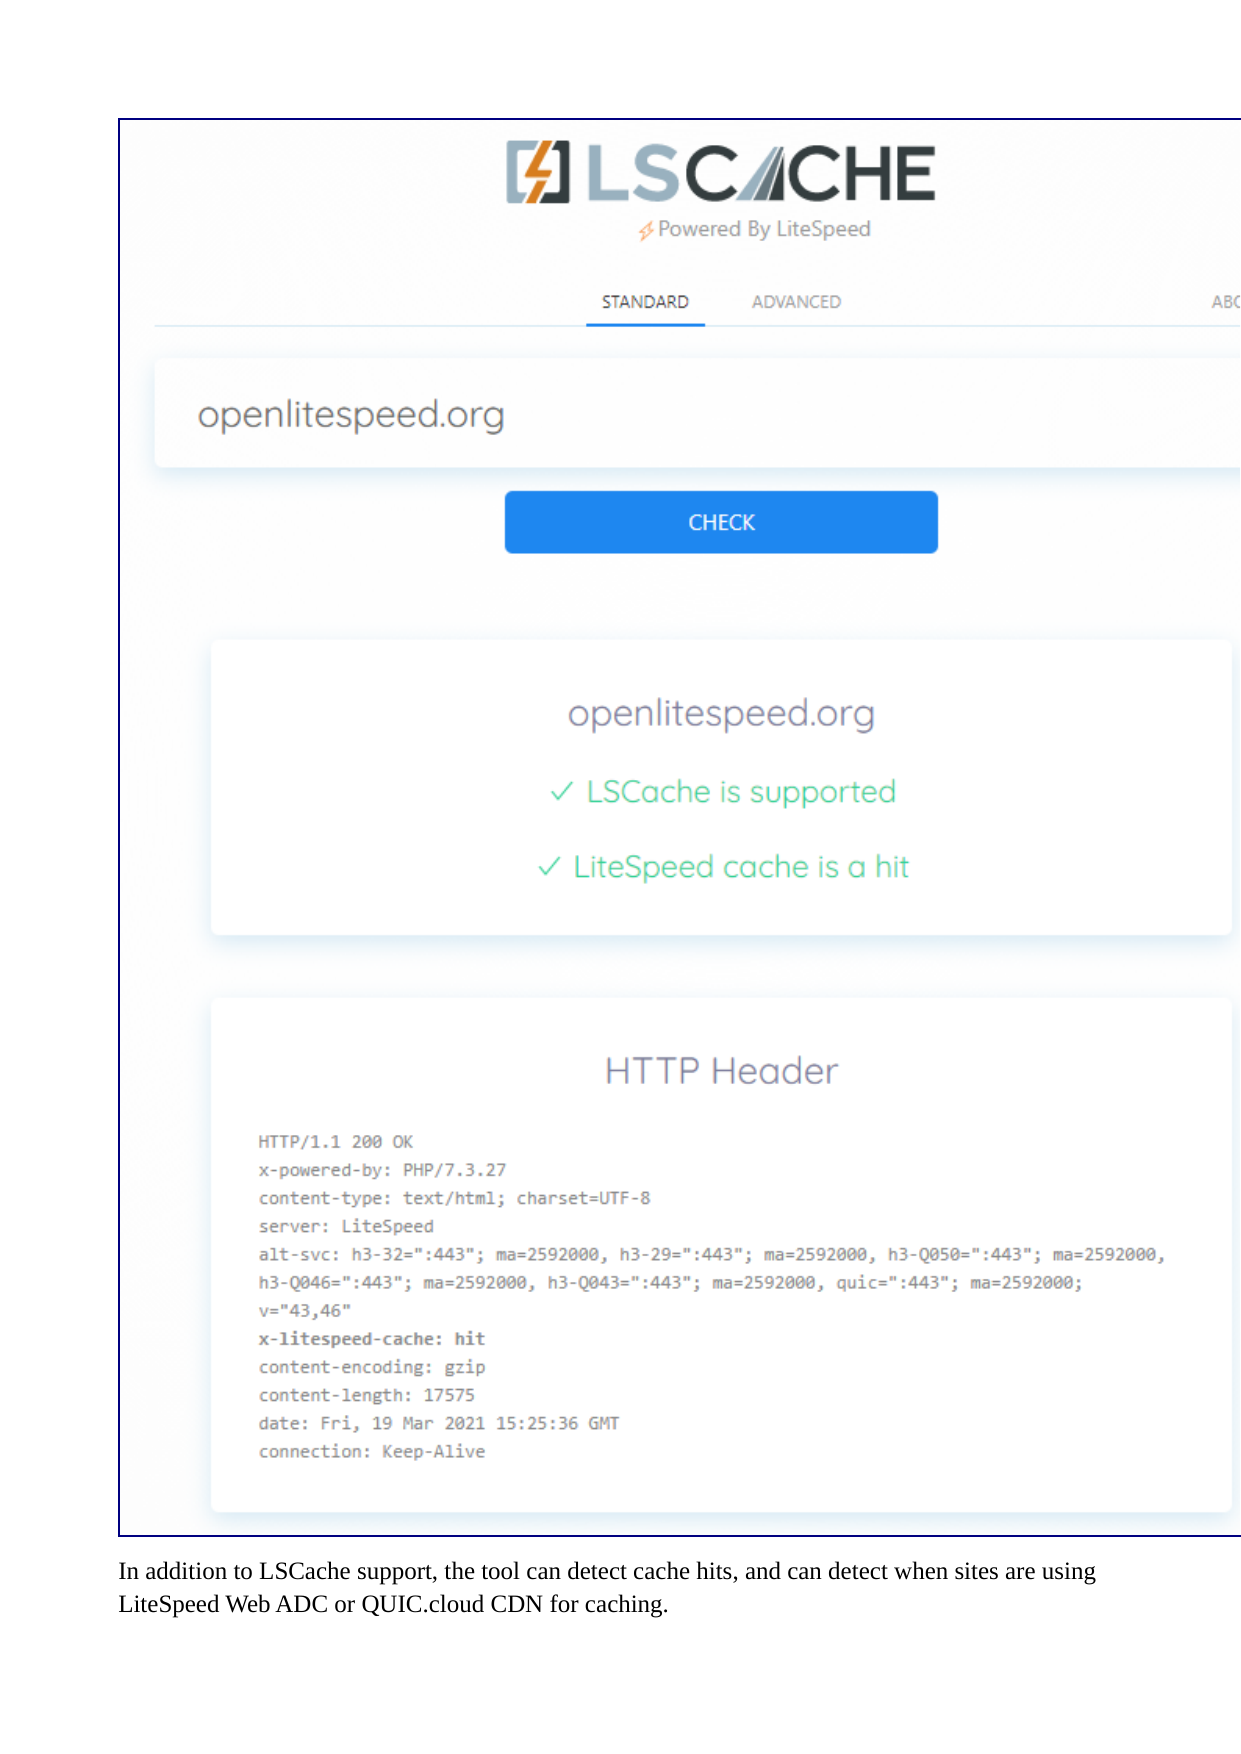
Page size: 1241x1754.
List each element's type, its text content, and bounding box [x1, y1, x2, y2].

picture [120, 120, 1241, 1535]
text In addition to LSCache support, the tool can detect cache hits, and can detect when sites are using LiteSpeed Web ADC or QUIC.cloud CDN for caching. [118, 1556, 1122, 1618]
